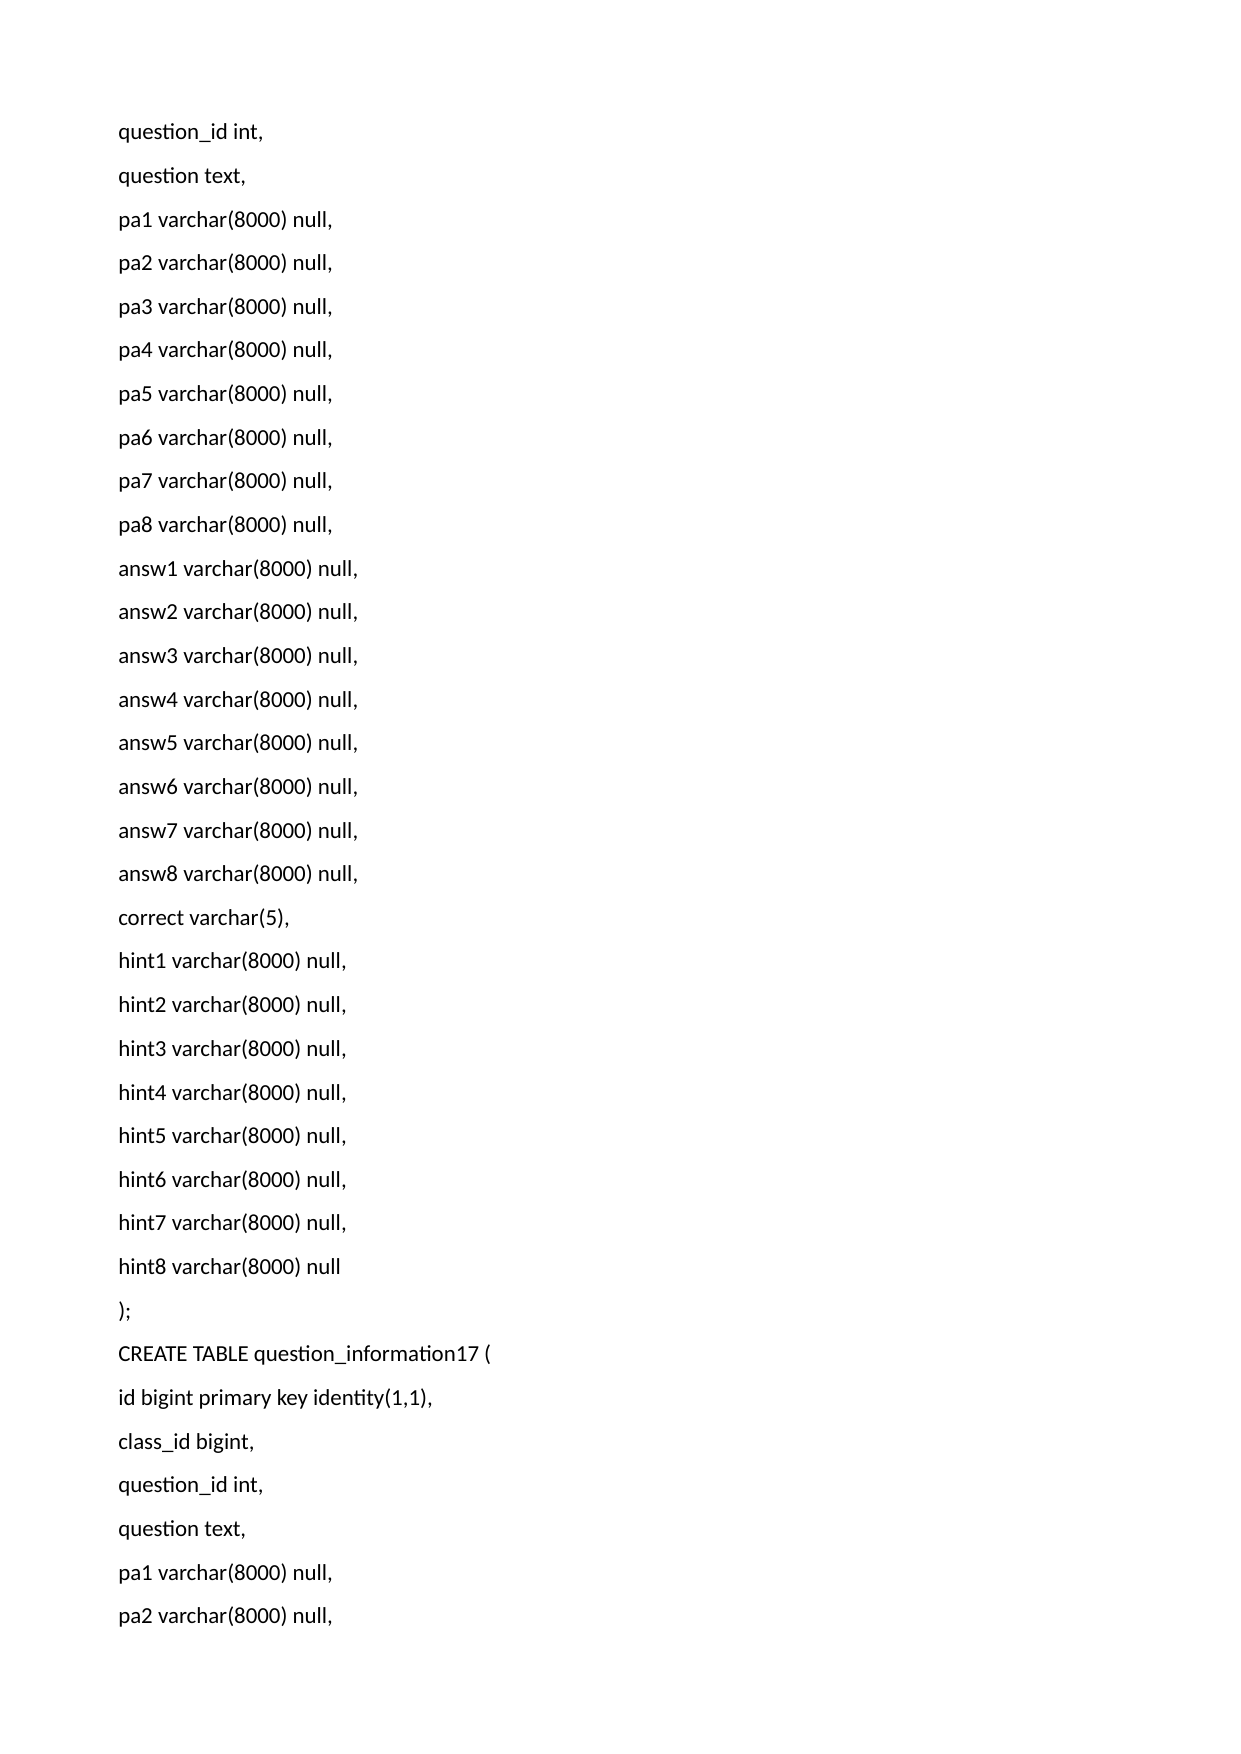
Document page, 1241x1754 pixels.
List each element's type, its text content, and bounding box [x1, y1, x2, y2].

text pa6 varchar(8000) null, [118, 424, 1122, 451]
text answ8 varchar(8000) null, [118, 860, 1122, 887]
text pa1 varchar(8000) null, [118, 205, 1122, 232]
text question text, [118, 162, 1122, 189]
text pa1 varchar(8000) null, [118, 1558, 1122, 1585]
text correct varchar(5), [118, 904, 1122, 931]
text hint4 varchar(8000) null, [118, 1078, 1122, 1105]
text question_id int, [118, 118, 1122, 145]
text hint3 varchar(8000) null, [118, 1035, 1122, 1062]
text answ3 varchar(8000) null, [118, 642, 1122, 669]
text answ7 varchar(8000) null, [118, 816, 1122, 843]
text answ1 varchar(8000) null, [118, 554, 1122, 582]
text answ5 varchar(8000) null, [118, 729, 1122, 756]
text hint2 varchar(8000) null, [118, 991, 1122, 1018]
text answ2 varchar(8000) null, [118, 598, 1122, 625]
text hint7 varchar(8000) null, [118, 1209, 1122, 1236]
text ); [118, 1297, 1122, 1323]
text hint5 varchar(8000) null, [118, 1122, 1122, 1149]
text pa7 varchar(8000) null, [118, 467, 1122, 494]
text question_id int, [118, 1471, 1122, 1498]
text pa2 varchar(8000) null, [118, 1602, 1122, 1629]
text question text, [118, 1515, 1122, 1542]
text pa8 varchar(8000) null, [118, 511, 1122, 538]
text answ4 varchar(8000) null, [118, 686, 1122, 712]
text class_id bigint, [118, 1427, 1122, 1454]
text pa5 varchar(8000) null, [118, 380, 1122, 407]
text pa2 varchar(8000) null, [118, 249, 1122, 276]
text hint6 varchar(8000) null, [118, 1166, 1122, 1193]
text hint8 varchar(8000) null [118, 1253, 1122, 1280]
text answ6 varchar(8000) null, [118, 773, 1122, 800]
text CREATE TABLE question_information17 ( [118, 1340, 1122, 1367]
text id bigint primary key identity(1,1), [118, 1384, 1122, 1411]
text pa4 varchar(8000) null, [118, 336, 1122, 363]
text hint1 varchar(8000) null, [118, 947, 1122, 974]
text pa3 varchar(8000) null, [118, 293, 1122, 320]
